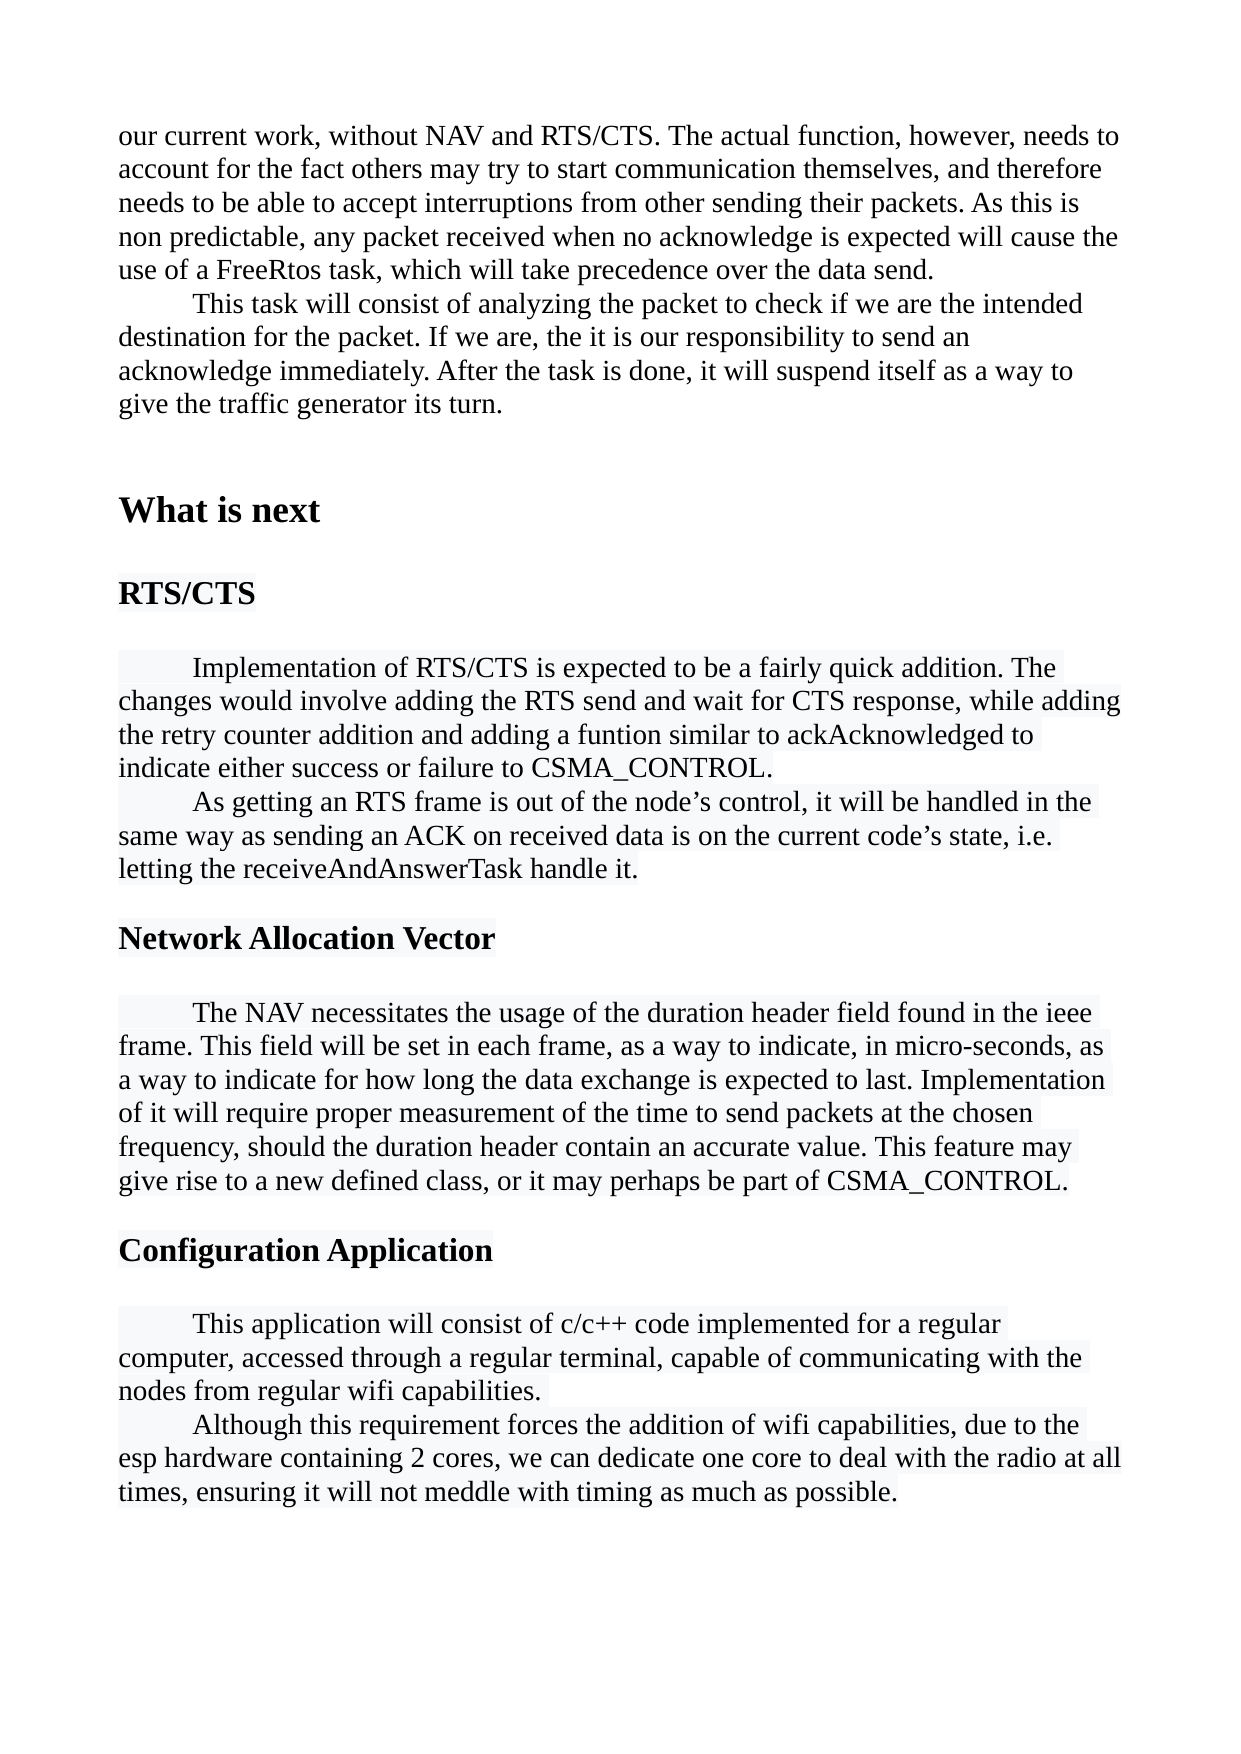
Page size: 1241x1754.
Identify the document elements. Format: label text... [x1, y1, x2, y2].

text As getting an RTS frame is out of the node’s control, it will be handled in the same way as sending an ACK on received data is on the current code’s state, i.e. letting the receiveAndAnswerTask handle it. [118, 784, 1122, 885]
text This task will consist of analyzing the packet to check if we are the intended destination for the packet. If we are, the it is our responsibility to send an acknowledge immediately. After the task is done, it will suspend itself as a way to give the traffic generator its turn. [118, 286, 1122, 420]
text Implementation of RTS/CTS is expected to be a fairly quick addition. The changes would involve adding the RTS send and wait for CTS response, while adding the retry counter addition and adding a funtion similar to ackAcknowledged to indicate either success or failure to CSMA_CONTROL. [118, 650, 1122, 784]
text Configuration Application [118, 1230, 1122, 1268]
text What is next [118, 487, 1122, 530]
text our current work, without NAV and RTS/CTS. The actual function, however, needs to account for the fact others may try to start communication themselves, and therefore needs to be able to accept interruptions from other sending their packets. As this is non predictable, any packet received when no acknowledge is expected will cause the use of a FreeRtos task, which will take precedence over the data send. [118, 118, 1122, 286]
text The NAV necessitates the usage of the duration header field found in the ieee frame. This field will be set in each frame, as a way to indicate, in micro-seconds, as a way to indicate for how long the data exchange is expected to last. Implementation of it will require proper measurement of the time to send packets at the chosen frequency, should the duration header contain an accurate value. This feature may give rise to a new defined class, or it may perhaps be part of CSMA_CONTROL. [118, 995, 1122, 1196]
text This application will consist of c/c++ code implemented for a regular computer, accessed through a regular terminal, capable of communicating with the nodes from regular wifi capabilities. [118, 1306, 1122, 1407]
text RTS/CTS [118, 573, 1122, 612]
text Although this requirement forces the addition of wifi capabilities, due to the esp hardware containing 2 cores, we can dedicate one core to deal with the radio at all times, ensuring it will not meddle with timing as much as possible. [118, 1407, 1122, 1508]
text Network Allocation Vector [118, 918, 1122, 957]
